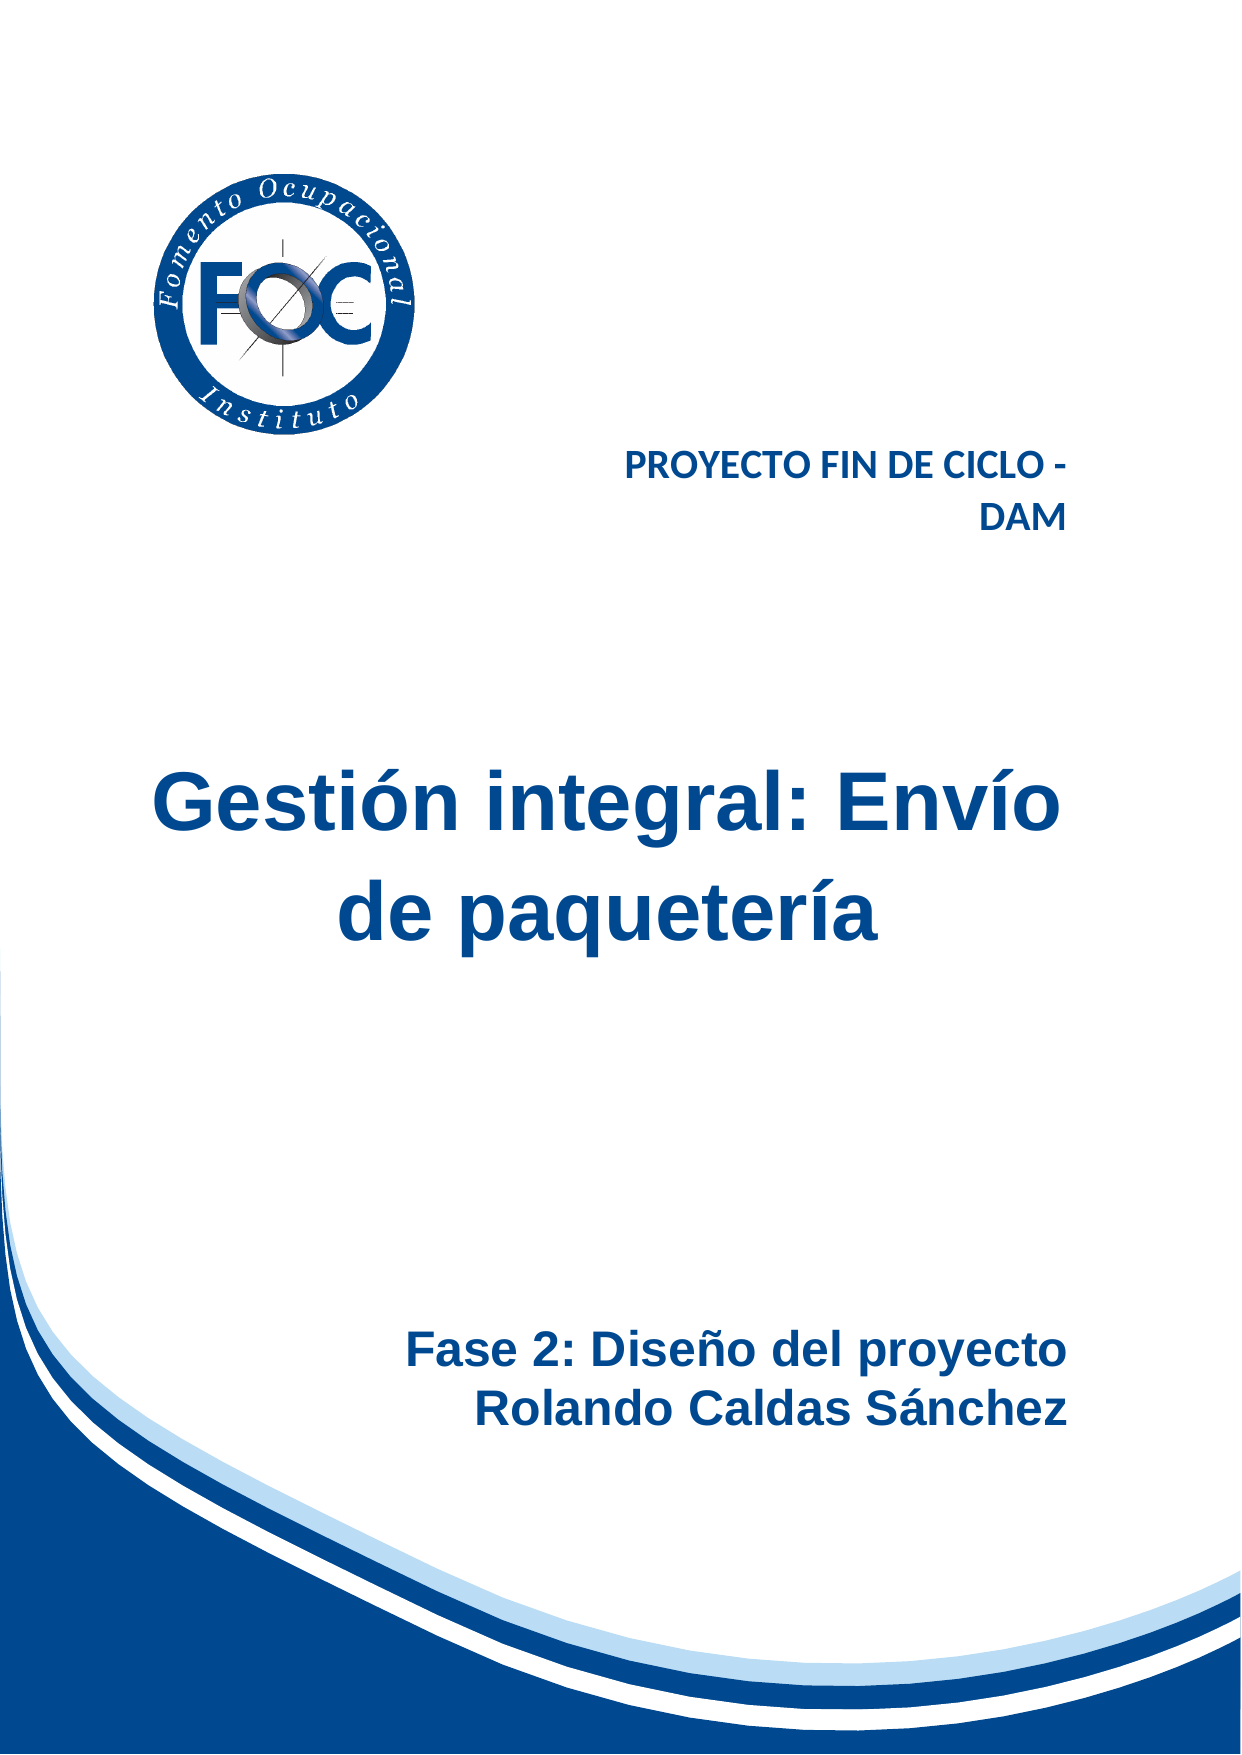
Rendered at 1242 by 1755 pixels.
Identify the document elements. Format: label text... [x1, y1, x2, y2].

text Gestión integral: Envío de paquetería [139, 740, 1074, 961]
picture [151, 172, 417, 437]
text Fase 2: Diseño del proyecto [154, 1318, 1069, 1377]
text Proyecto FIN DE CICLO - DAM [583, 436, 1067, 541]
text Rolando Caldas Sánchez [154, 1377, 1069, 1436]
